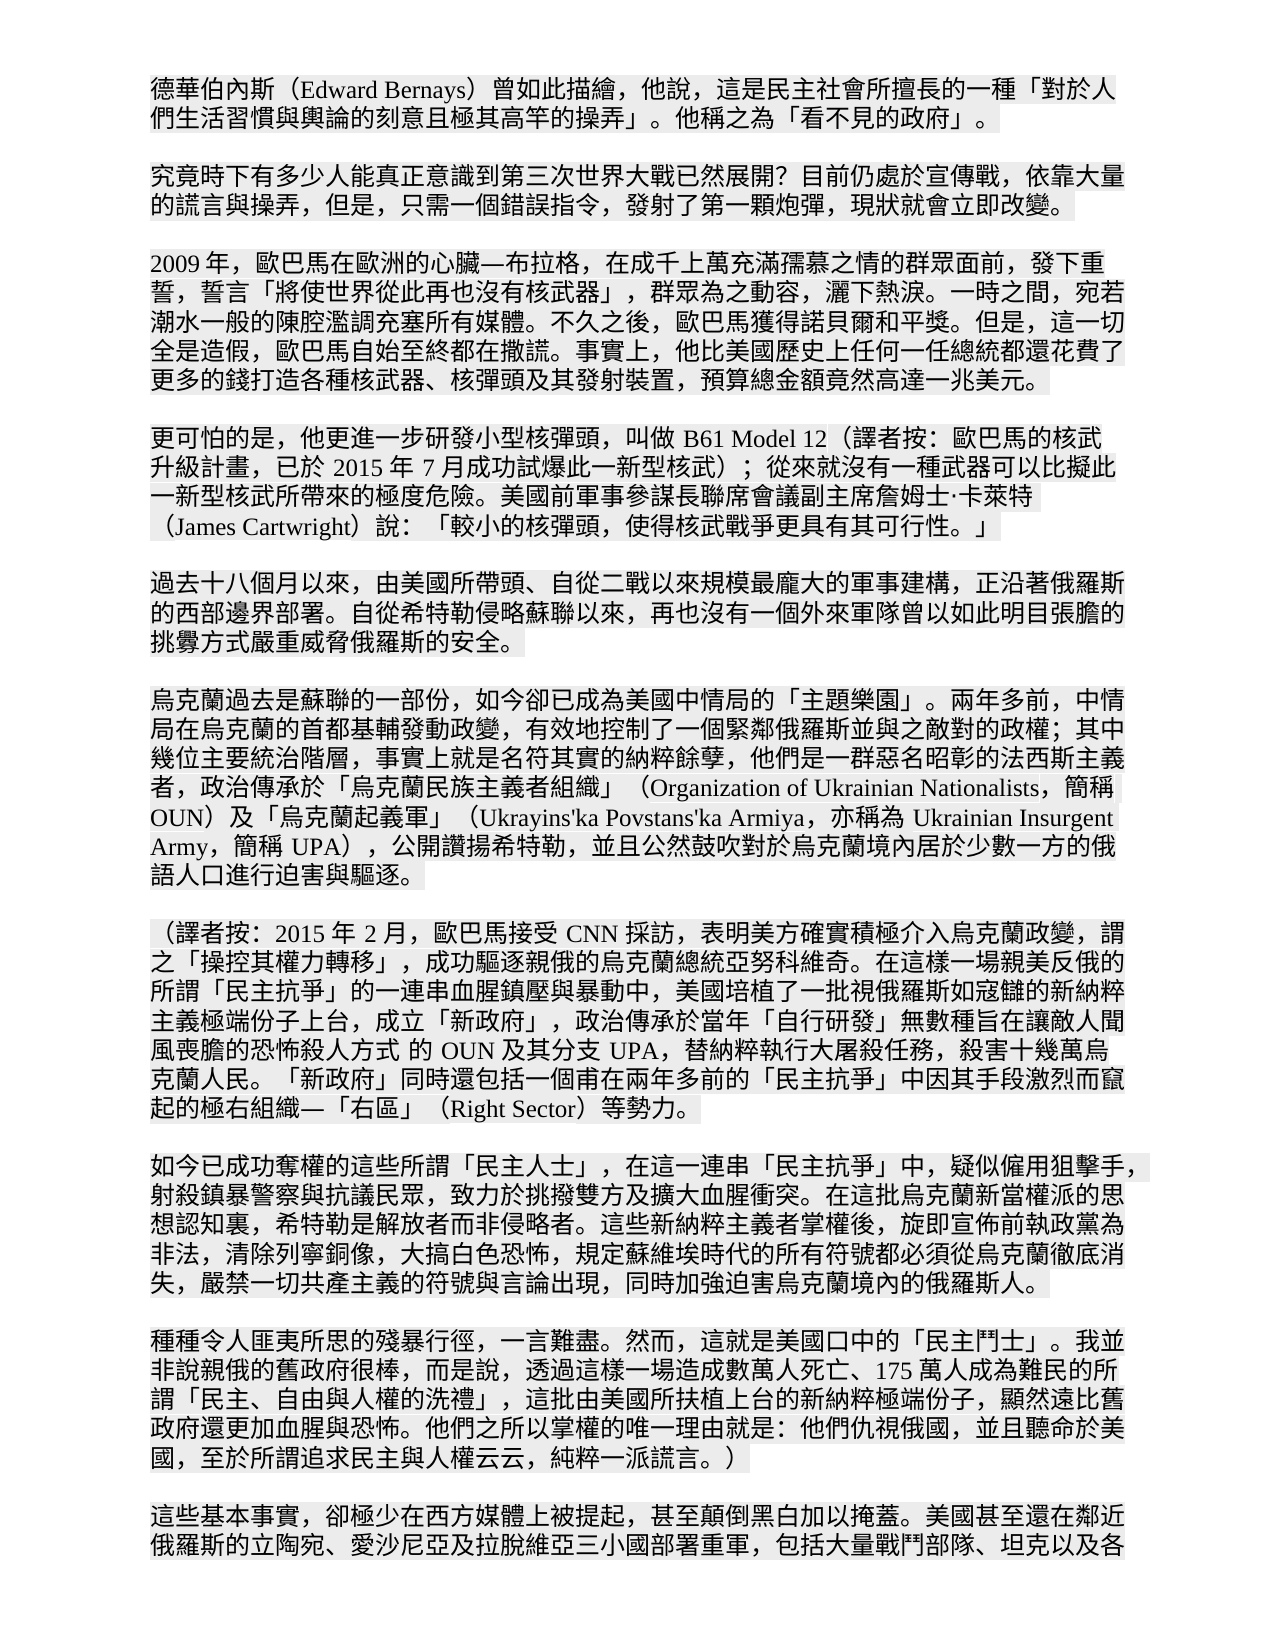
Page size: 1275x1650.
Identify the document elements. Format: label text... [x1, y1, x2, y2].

text 打破沉默：第三次世界大戰已然展開 作者：John Pilger 出處：http://goo.gl/vxGzMs 譯者：陳真 演講日期：2016 年 3 月 20 日 演講地點：澳洲雪梨大學 譯者按： 翻譯這篇文章，花了我差不多一個晚上，簡單平實、很容易閱讀的一篇文章。一個晚上不算長，不過兩三小時，但是，它所想要傳達的警訊，卻在我心裏頭憂愁地埋藏了許多年。它不是一種警世預言，而只是一種現象描述。烽火已近，暴雨將至，我只能這麼說。 本文： 我最近在馬紹爾群島 (Marshall Islands) 拍攝影片，它就在太平洋的中央，靠近澳洲北邊。每當我跟人提起，人們就會問：「馬紹爾群島在哪啊？」我若回答說：「你聽過比基尼島吧？」對方就會笑說：「你是說比基尼泳裝？」看起來，很少人意識到比基尼泳裝恰恰就是用來紀念被核爆所摧毀的比基尼島。1946到1958年之間，美國在馬紹爾群島發動了66 次的核武試爆，相當於每天 1.6 顆的廣島原子彈在此爆炸，前後長達12年。 遭受核爆污染與扭曲的比基尼島如此沉默，一如往昔。島上的棕櫚樹長成方格子般的奇形怪狀，無一物能動，沒有一隻飛鳥，唯一活躍的似乎就是那陳舊墓園裏頭滿佈輻射線的碑石，就連我的鞋子都在蓋格輻射器上顯示出「危險」的警告訊號。我漫步海灘，看著宛如綠寶石般的太平洋陷落在一個巨大黑洞裏，那是美軍稱呼為「喝采」（Bravo）、由氫彈爆炸後所產生的「彈坑」。這些核爆，使得方圓數百英哩內的居民與環境受到很可能是永久性的輻射污染。 回程中，過境檀香山機場，我看到一本叫做《婦女健康》（Women’s Health）的美國雜誌，封面是一個穿著比基尼的微笑女子，標題寫著：「沒錯！就是你！你同樣也可以擁有一個比基尼身材！」就在那幾天前，我在馬紹爾群島訪問了一些當地婦女，她們個個都擁有著非常不一樣的「比基尼身材」，而且每一個人都罹患了甲狀腺癌以及其它各種致命癌症。跟這本婦女雜誌封面的微笑比基尼少女不同的是，島上的婦女們飽受摧殘，成為美國這個比起歷史上任何時候都還要更加殘暴掠奪的超強帝國的犧牲品與實驗品。 這樣一種景象，十足是個警訊，理當讓飽受欺瞞的社會大眾驟然驚醒。當代宣傳戰之父愛德華伯內斯（Edward Bernays）曾如此描繪，他說，這是民主社會所擅長的一種「對於人們生活習慣與輿論的刻意且極其高竿的操弄」。他稱之為「看不見的政府」。 究竟時下有多少人能真正意識到第三次世界大戰已然展開？目前仍處於宣傳戰，依靠大量的謊言與操弄，但是，只需一個錯誤指令，發射了第一顆炮彈，現狀就會立即改變。 2009年，歐巴馬在歐洲的心臟—布拉格，在成千上萬充滿孺慕之情的群眾面前，發下重誓，誓言「將使世界從此再也沒有核武器」，群眾為之動容，灑下熱淚。一時之間，宛若潮水一般的陳腔濫調充塞所有媒體。不久之後，歐巴馬獲得諾貝爾和平獎。但是，這一切全是造假，歐巴馬自始至終都在撒謊。事實上，他比美國歷史上任何一任總統都還花費了更多的錢打造各種核武器、核彈頭及其發射裝置，預算總金額竟然高達一兆美元。 更可怕的是，他更進一步研發小型核彈頭，叫做 B61 Model 12（譯者按：歐巴馬的核武升級計畫，已於 2015 年 7 月成功試爆此一新型核武）；從來就沒有一種武器可以比擬此一新型核武所帶來的極度危險。美國前軍事參謀長聯席會議副主席詹姆士‧卡萊特 （James Cartwright）說：「較小的核彈頭，使得核武戰爭更具有其可行性。」 過去十八個月以來，由美國所帶頭、自從二戰以來規模最龐大的軍事建構，正沿著俄羅斯的西部邊界部署。自從希特勒侵略蘇聯以來，再也沒有一個外來軍隊曾以如此明目張膽的挑釁方式嚴重威脅俄羅斯的安全。 烏克蘭過去是蘇聯的一部份，如今卻已成為美國中情局的「主題樂園」。兩年多前，中情局在烏克蘭的首都基輔發動政變，有效地控制了一個緊鄰俄羅斯並與之敵對的政權；其中幾位主要統治階層，事實上就是名符其實的納粹餘孽，他們是一群惡名昭彰的法西斯主義者，政治傳承於「烏克蘭民族主義者組織」（Organization of Ukrainian Nationalists，簡稱 OUN）及「烏克蘭起義軍」（Ukrayins'ka Povstans'ka Armiya，亦稱為 Ukrainian Insurgent Army，簡稱 UPA），公開讚揚希特勒，並且公然鼓吹對於烏克蘭境內居於少數一方的俄語人口進行迫害與驅逐。 （譯者按：2015 年 2 月，歐巴馬接受 CNN 採訪，表明美方確實積極介入烏克蘭政變，謂之「操控其權力轉移」，成功驅逐親俄的烏克蘭總統亞努科維奇。在這樣一場親美反俄的所謂「民主抗爭」的一連串血腥鎮壓與暴動中，美國培植了一批視俄羅斯如寇讎的新納粹主義極端份子上台，成立「新政府」，政治傳承於當年「自行研發」無數種旨在讓敵人聞風喪膽的恐怖殺人方式 的 OUN 及其分支 UPA，替納粹執行大屠殺任務，殺害十幾萬烏克蘭人民。「新政府」同時還包括一個甫在兩年多前的「民主抗爭」中因其手段激烈而竄起的極右組織—「右區」（Right Sector）等勢力。 如今已成功奪權的這些所謂「民主人士」，在這一連串「民主抗爭」中，疑似僱用狙擊手，射殺鎮暴警察與抗議民眾，致力於挑撥雙方及擴大血腥衝突。在這批烏克蘭新當權派的思想認知裏，希特勒是解放者而非侵略者。這些新納粹主義者掌權後，旋即宣佈前執政黨為非法，清除列寧銅像，大搞白色恐怖，規定蘇維埃時代的所有符號都必須從烏克蘭徹底消失，嚴禁一切共產主義的符號與言論出現，同時加強迫害烏克蘭境內的俄羅斯人。 種種令人匪夷所思的殘暴行徑，一言難盡。然而，這就是美國口中的「民主鬥士」。我並非說親俄的舊政府很棒，而是說，透過這樣一場造成數萬人死亡、175 萬人成為難民的所謂「民主、自由與人權的洗禮」，這批由美國所扶植上台的新納粹極端份子，顯然遠比舊政府還更加血腥與恐怖。他們之所以掌權的唯一理由就是：他們仇視俄國，並且聽命於美國，至於所謂追求民主與人權云云，純粹一派謊言。） 這些基本事實，卻極少在西方媒體上被提起，甚至顛倒黑白加以掩蓋。美國甚至還在鄰近俄羅斯的立陶宛、愛沙尼亞及拉脫維亞三小國部署重軍，包括大量戰鬥部隊、坦克以及各種重裝武器。對於這樣一種極度挑釁的行為，在西方媒體同樣一點聲音也沒有。 當今核武戰爭的危險程度之所以如此之高，主要也跟美國以同樣方式對付中國有關。美國無日無之對外大肆宣傳說中國是一種「威脅」。美國太平洋司令部海軍上將哈利‧哈里斯（Harry B. Harris）宣稱，中國「正在南海建築沙灘長城」，他指的是在中國與菲律賓之間有所主權爭議的南沙群島（Spratly Islands）上建設飛機跑道。這項主權爭議原本不具有任何急迫性，美國卻以賄賂方式對馬尼拉政府進行施壓，美國五角大廈更發動一波波所謂「航行自由權」的宣傳，使之劍拔弩張。 究竟美國所大力鼓吹的「航行自由權」是什麼意思？它指的是：美國有權在中國沿海四周自由偵察、巡航及進行一切支配與控制。你不妨試著想像，假若中國的戰艦也主張說他有權在美國加州沿海四周自由偵察、巡航及進行一切支配與控制，你想，美國會有什麼樣的反應？ 我拍了一部片叫做「你沒看見的戰爭」（The War You Don't See），片中訪問了幾位在美國和英國都很著名的新聞工作者，包括 CBC 的 丹·拉瑟（Dan Rather），BBC 的奧馬爾 （Rageh Omaar），以及「觀察家」（the Observer）的大衛‧羅斯（David Rose） 。他們異口同聲說，美國總統布希與英國首相布萊爾當年捏造謊言說，海珊擁有大規模毀滅武器；假若當時電視與平面媒體的新聞工作者沒有充當其傳聲筒，使謊言散播於世，假若他們能盡其職責地拆穿英美宣傳戰的伎倆，那麼，2003 年入侵伊拉克的人間慘劇就不會發生，數十萬條男女老幼的生命將不會消失於戰火之中。 如今，美國針對中國與俄羅斯所進行的謊言宣傳戰，與當年入侵伊拉克如出一轍，基本上並沒有兩樣。就我所知，西方主流媒體中，並沒有一個像比方說丹‧拉瑟那樣一種層級的記者質疑為何中國要在南海建築飛機跑道。這個問題的答案自然再明顯也不過了，那就是，美國正以密密麻麻的軍事基地團團包圍中國，每個基地上部署彈道飛彈、戰鬥部隊以及各種攜帶核彈頭的炸彈。這樣一個「致命的包圍圈」，從澳洲一直部署到太平洋諸島，包括馬里亞納群島（the Marianas）、馬紹爾群島以及關島，一直到菲律賓、泰國、日本沖繩及南韓，進而橫跨整個歐亞大陸到阿富汗及印度；美國等於是掐緊了整個中國的脖子。這樣一些事實，卻始終不曾被報導，媒體裝聾作啞，烽火將至。 2015 年，以一種高度機密的方式，美國和澳洲聯合舉行了一場近代史上最大的海、空兩棲軍事演習，名為「護身軍刀」（Talisman Sabre）。（譯者按：這場動員數萬人的軍演，除了美澳之外，日本自衛隊也參與了，而是且是日本史上頭一次參與澳洲本土的軍事演習。）演習目標是模擬一種海、空戰鬥計劃，包括阻斷海洋運輸線，例如阻斷中國從中東和非洲取得石油和天氣及其它重要原物料的麻六甲海峽與龍目海峽（Lombok Strait）。 美國總統選戰中，川普一直被形容為一個瘋狂的法西斯份子。他確實言語可憎，但他同時卻也是媒體所憎恨的角色，光是這一點就應該引起我們的懷疑。川普對於移民問題的看法確實荒唐，但再怎麼荒唐都還是比不過英國首相卡麥隆在移民政策上的荒腔走板。然而，真正的「移民劊子手」（the Great Deporter）恰恰就是諾貝爾和平獎得主歐巴馬，而絕非是川普。 根據一位著名的自由評論人的說法，川普只是「釋放了美國暴力的黑暗力量」。他究竟「釋放」了什麼？事實上，美國是這樣一個國家，幼兒槍殺了他們的媽媽，警察對黑人發動謀殺式的攻擊；正是這樣一個國家，曾經對全球超過 50 個國家進行軍事侵略與顛覆政變，其中許多是民主國家。長年以來，美國就這樣一路從亞洲轟炸到中東，製造數百萬條人命的傷亡與流離失所。人類歷史上絕對找不到像美國這樣一種巨大規模的國家暴力。尤為可議的是，美國所發動的戰爭，幾乎全部都是針對無力反抗的國家，而這些戰爭大部份都不是由共和黨的總統所發動，而是民主黨，例如杜魯門、甘迺迪、詹森、卡特、柯林頓以及歐巴馬等等。 1947 年，「美國國家安全會議」的一系列工作指令中，如此描繪美國外交政策的核心宗旨：「以美國自身的形象打造整個世界」。這是一種「美國救世者主義」的意識形態，換言之，「我們都是美國人」。凡是違背此一宗旨的「異教徒」，就會遭到感化、制裁、利誘、抹黑，以及摧毀。 川普只是這樣一種核心教義的「症狀」之一，然而，他同時卻又是個異議份子；例如他說，侵略伊拉克是一種罪行，他將不會與中國或俄羅斯進行任何戰爭。對於所有人來說，真正的危險人物不是川普，而是希拉蕊。她從來都不是一個異議者，而是具體展現了一種極其老練、自吹自擂的「美國優越主義」，一種帶著自由主義面具的極權主義國家暴力。 隨著美國總統選舉的逼近，希拉蕊被主流媒體進一步吹噓為美國史上第一位女總統，從而全盤忽略其一切罪行與謊言，就如同歐巴馬被抬舉為美國史上第一位黑人總統。許多開明人士竟然把這一切胡扯視為一種「希望」。這樣一種癡人說夢，如今依舊繼續上演。 英國衛報專欄作家歐文·瓊斯（Owen Jones）曾如此形容歐巴馬：「風趣、迷人，而且帶有一種冷靜，讓其他所有政治人物相形失色。」就在這評論出現後不久，歐巴馬派遣了無人飛機到索馬利亞，殺害了 150 人。據紐約時報報導，歐巴馬通常都是在每星期二殺人，擬定一長串的暗殺名單，發出刺殺指令。他真的是很「冷靜」。 2008 年的美國總統選舉，希拉蕊威脅將「連根拔除」伊朗的所有核武器。當她在歐巴馬手下擔任國務卿時，參與推翻宏都拉斯的民主政府。2011 年，她在毀滅利比亞的「貢獻」上更是充滿歡樂。當利比亞領導人達格費據悉應是被美軍後勤人員拿一把軍刀捅入肛門「雞姦」而死時，希拉蕊在銀幕上及時觀看這一幕，竟然興高采烈地喊出：「我們來了！我們都看見了！這傢伙死了耶！」 希拉蕊的密切夥伴—前國務卿歐布萊特，曾經公然詛咒許多不支持希拉蕊的年輕女性。（譯者按：今年二月，在一次選舉造勢場合中，歐布萊特詛咒那些不支持希拉蕊的女性將會「下十八層地獄」（a special place in hell））。希拉蕊面對格達費被「雞姦」而死時的歡呼，就如同當年歐布萊特在電視上極其惡劣地讚許美國製造五十萬名伊拉克兒童的死亡，竟然說：「值得！」 希拉蕊最大的支持者，來自以色列的政治遊說團體，以及那些拼命為中東戰爭添加柴火的軍火商。此外，她和她的丈夫柯林頓還從華爾街獲得鉅額金錢回饋。然而，這樣一個人，如今卻將接受加冕女性總統候選人的桂冠，睥睨「邪惡的川普」，一個「官方認證的惡魔」。希拉蕊的支持群眾甚至還包括一些著名的女性主義者，例如美國的格洛麗亞·斯泰納姆（Gloria Steinem），以及澳洲的安妮·薩莫斯（Anne Summers）。 上一個世代，有這麼一種後現代邪說，謂之認同政治（identity politics），妨礙了許多具有自由心靈的聰明人去考查他們所支持的人或運動之真實作為，例如歐巴馬和柯林頓這兩個冒牌貨，例如像希臘的「激進左翼聯盟」那樣的一種偽進步運動，這些人統統背叛了自己的國家和人民，卻反倒和敵人結盟。耽於自溺的唯我中心主義（me-ism），成為居於優勢的西方社會的新時代精神，這同時也昭告了一種偉大反戰運動及反對各種社會不義與不平等諸如種族主義及性別歧視的集體崩潰瓦解。 如今，漫長沉睡或許已該甦醒，年輕一代似乎又再度騷動起來，雖然極為緩慢。在英國，數以千計的人支持傑瑞米·柯賓（Jeremy Corbyn）擔任工黨黨魁，也許就是這樣一種甦醒的過程，就如同美國那些集結支持桑德斯競選總統的人一般。然而，就在上星期，柯賓的密切夥伴、同時也是他的影子內閣財政大臣約翰·麥克唐奈（John McDonnell）， 卻提議工黨政府應清償海盜式銀行的債務，這事實上依然維持了所謂的撙節政策。 （譯者按：柯賓恐怕是英國過去幾十年來最為左傾的政治領袖，立場極其鮮明，主要訴求是反戰，反核武，反侵略，痛斥英美侵略伊拉克及敘利亞等國，要求追究戰爭罪責；主張廢除英國王室，退出窮兵黷武的北約組織；經濟與社會政策上則是對難民採寬容政策，捍衛各種弱勢族群，反撙節，反對社福經費縮水，堅定維護窮人權益，主張開徵富人稅、主張教育全部免費等等。作者的意思似乎是，政治人物往往講一套做一套，支持者應密切檢驗及監督政客作為是否言行一致，而非盲目支持。） 在美國也一樣，桑德斯最近才說，如果希拉蕊獲得提名，他將堅定支持。跟希拉蕊一樣，桑德斯也認同美國使用武力對付其它國家是對的，並且讚揚歐巴馬當總統真是「幹得太好了」！ 澳洲恐怕也好不了多少。澳洲似乎有著這樣一種「膜拜死亡的政治學」（mortuary politics），無聊冗長的國會遊戲整天在媒體上蒼白演出的同時，難民及原住民卻遭到嚴厲迫害及各種不公平的對待；更令人驚駭的是，兵燹戰火的高度凶險似乎隨之將至。澳洲總理滕博爾（Malcolm Turnbull）政府，稍早前才剛宣佈金額高達一千九百五十億美元的國防增額預算，為戰爭進一步火上加油。（譯者按：滕博爾於今年二月下旬，高調地宣佈這項折合台幣約六兆的天文數字國防預算，並且對著澳洲武裝部隊公開表明此舉乃是衝著中國而來。滕博爾說，往後二十年，美國仍是稱霸世界的軍事強權，因此澳洲將持續扮演美國的最佳盟友。）對此，你竟然看不到任何討論，舉世一片沉默。 我想問的是：昔日揭竿而起、不受政黨操控的偉大群眾運動傳統哪裏去了？追求一個美好、公義與和平的世界之漫漫長路，究竟何時啟程？踏上這趟艱辛路途所需要的勇氣、奉獻與想像力何處可尋？至於藝術、電影、文學與戲劇的反叛者們呢？大家哪去了？誰來打破沉默？或者我們只能等待，等待第一顆核彈爆炸的那一刻的來臨？ [150, 75, 1125, 1560]
